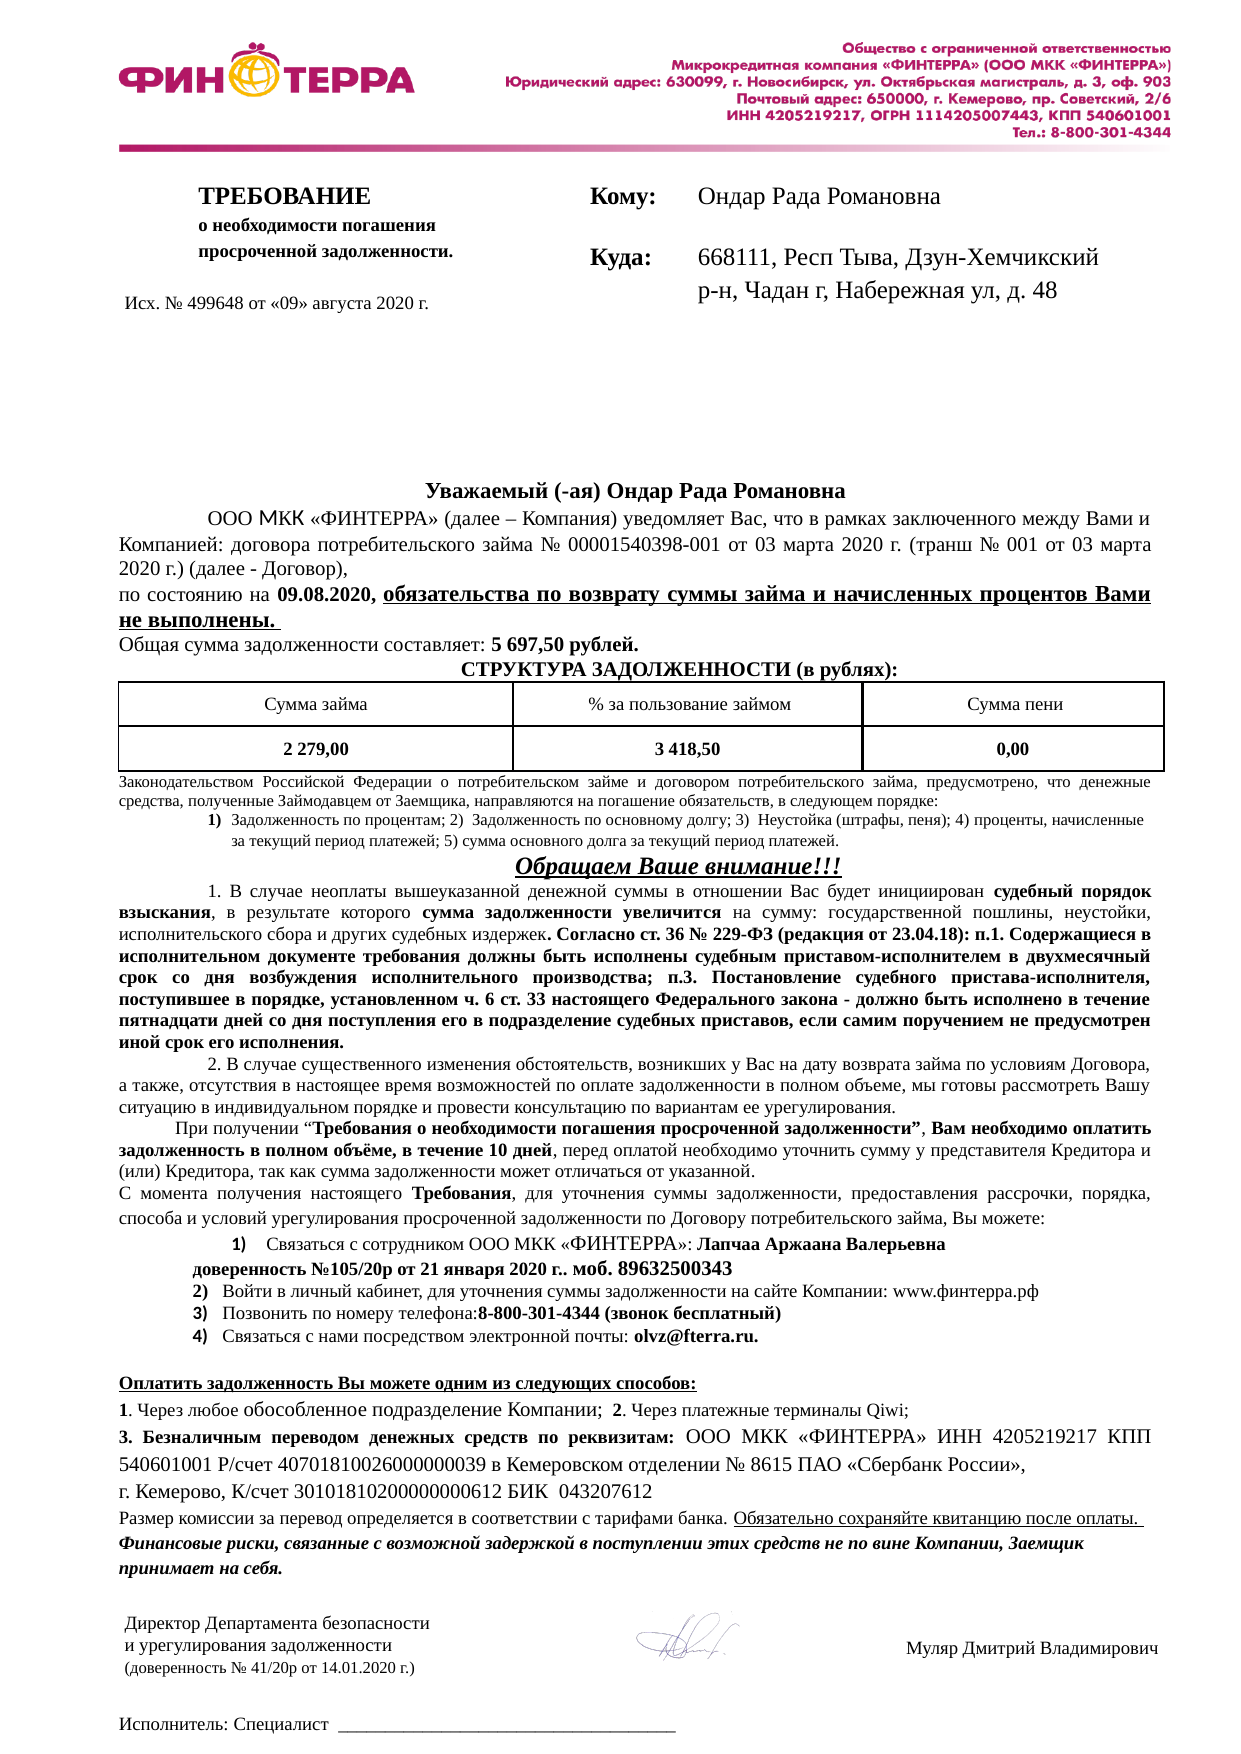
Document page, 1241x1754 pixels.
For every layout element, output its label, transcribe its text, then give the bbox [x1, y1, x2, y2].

text ООО МКК «ФИНТЕРРА» (далее – Компания) уведомляет Вас, что в рамках заключенного между Вами и Компанией: договора потребительского займа № 00001540398-001 от 03 марта 2020 г. (транш № 001 от 03 марта 2020 г.) (далее - Договор), [118, 503, 1152, 580]
text Общая сумма задолженности составляет: 5 697,50 рублей. [118, 632, 1152, 656]
text Размер комиссии за перевод определяется в соответствии с тарифами банка. Обязательно сохраняйте квитанцию после оплаты. Финансовые риски, связанные с возможной задержкой в поступлении этих средств не по вине Компании, Заемщик принимает на себя. [118, 1507, 1152, 1578]
table_header Сумма пени [864, 683, 1163, 725]
text по состоянию на 09.08.2020, обязательства по возврату суммы займа и начисленных процентов Вами не выполнены. [118, 580, 1152, 632]
list Связаться с нами посредством электронной почты: olvz@fterra.ru. [192, 1324, 1152, 1347]
text 1. В случае неоплаты вышеуказанной денежной суммы в отношении Вас будет инициирован судебный порядок взыскания, в результате которого сумма задолженности увеличится на сумму: государственной пошлины, неустойки, исполнительского сбора и других судебных издержек. Согласно ст. 36 № 229-ФЗ (редакция от 23.04.18): п.1. Содержащиеся в исполнительном документе требования должны быть исполнены судебным приставом-исполнителем в двухмесячный срок со дня возбуждения исполнительного производства; п.3. Постановление судебного пристава-исполнителя, поступившее в порядке, установленном ч. 6 ст. 33 настоящего Федерального закона - должно быть исполнено в течение пятнадцати дней со дня поступления его в подразделение судебных приставов, если самим поручением не предусмотрен иной срок его исполнения. [118, 880, 1152, 1052]
table_cell Куда: [584, 236, 692, 398]
text СТРУКТУРА ЗАДОЛЖЕННОСТИ (в рублях): [118, 656, 1152, 681]
table_header [1116, 175, 1169, 398]
picture [118, 42, 1171, 152]
text Законодательством Российской Федерации о потребительском займе и договором потребительского займа, предусмотрено, что денежные средства, полученные Займодавцем от Заемщика, направляются на погашение обязательств, в следующем порядке: [118, 772, 1152, 810]
table_header Кому: [584, 175, 692, 236]
text Уважаемый (-ая) Ондар Рада Романовна [118, 477, 1152, 503]
text 1. Через любое обособленное подразделение Компании; 2. Через платежные терминалы Qiwi; [118, 1397, 1152, 1421]
table_header Сумма займа [119, 683, 512, 725]
table_header % за пользование займом [514, 683, 861, 725]
text г. Кемерово, К/счет 30101810200000000612 БИК 043207612 [118, 1479, 1152, 1503]
table_cell 0,00 [864, 727, 1163, 769]
text При получении “Требования о необходимости погашения просроченной задолженности”, Вам необходимо оплатить задолженность в полном объёме, в течение 10 дней, перед оплатой необходимо уточнить сумму у представителя Кредитора и (или) Кредитора, так как сумма задолженности может отличаться от указанной. [118, 1117, 1152, 1182]
text 3. Безналичным переводом денежных средств по реквизитам: ООО МКК «ФИНТЕРРА» ИНН 4205219217 КПП 540601001 Р/счет 40701810026000000039 в Кемеровском отделении № 8615 ПАО «Сбербанк России», [118, 1424, 1152, 1476]
text Обращаем Ваше внимание!!! [118, 851, 1152, 880]
picture [635, 1611, 742, 1662]
list Войти в личный кабинет, для уточнения суммы задолженности на сайте Компании: www.финтерра.рф [163, 1279, 1152, 1301]
list Позвонить по номеру телефона:8-800-301-4344 (звонок бесплатный) [192, 1301, 1152, 1324]
text 2. В случае существенного изменения обстоятельств, возникших у Вас на дату возврата займа по условиям Договора, а также, отсутствия в настоящее время возможностей по оплате задолженности в полном объеме, мы готовы рассмотреть Вашу ситуацию в индивидуальном порядке и провести консультацию по вариантам ее урегулирования. [118, 1052, 1152, 1117]
table_cell 3 418,50 [514, 727, 861, 769]
table_cell 668111, Респ Тыва, Дзун-Хемчикский р-н, Чадан г, Набережная ул, д. 48 [692, 236, 1116, 398]
text Исполнитель: Специалист ____________________________________ [118, 1713, 1152, 1735]
text доверенность №105/20р от 21 января 2020 г.. моб. 89632500343 [192, 1256, 1152, 1279]
text Оплатить задолженность Вы можете одним из следующих способов: [118, 1372, 1152, 1393]
table_cell 2 279,00 [119, 727, 512, 769]
table_header Директор Департамента безопасности и урегулирования задолженности (доверенность № 41/20р от 14.01.2020 г.) [119, 1606, 570, 1688]
table_header ТРЕБОВАНИЕ о необходимости погашения просроченной задолженности. Исх. № 499648 от «09» августа 2020 г. [119, 175, 584, 398]
table_header Ондар Рада Романовна [692, 175, 1116, 236]
list Задолженность по процентам; 2) Задолженность по основному долгу; 3) Неустойка (штрафы, пеня); 4) проценты, начисленные за текущий период платежей; 5) сумма основного долга за текущий период платежей. [207, 810, 1152, 850]
table_header [570, 1606, 807, 1688]
text С момента получения настоящего Требования, для уточнения суммы задолженности, предоставления рассрочки, порядка, способа и условий урегулирования просроченной задолженности по Договору потребительского займа, Вы можете: [118, 1182, 1152, 1228]
table_header Муляр Дмитрий Владимирович [807, 1606, 1164, 1688]
list Связаться с сотрудником ООО МКК «ФИНТЕРРА»: Лапчаа Аржаана Валерьевна [193, 1231, 1152, 1256]
